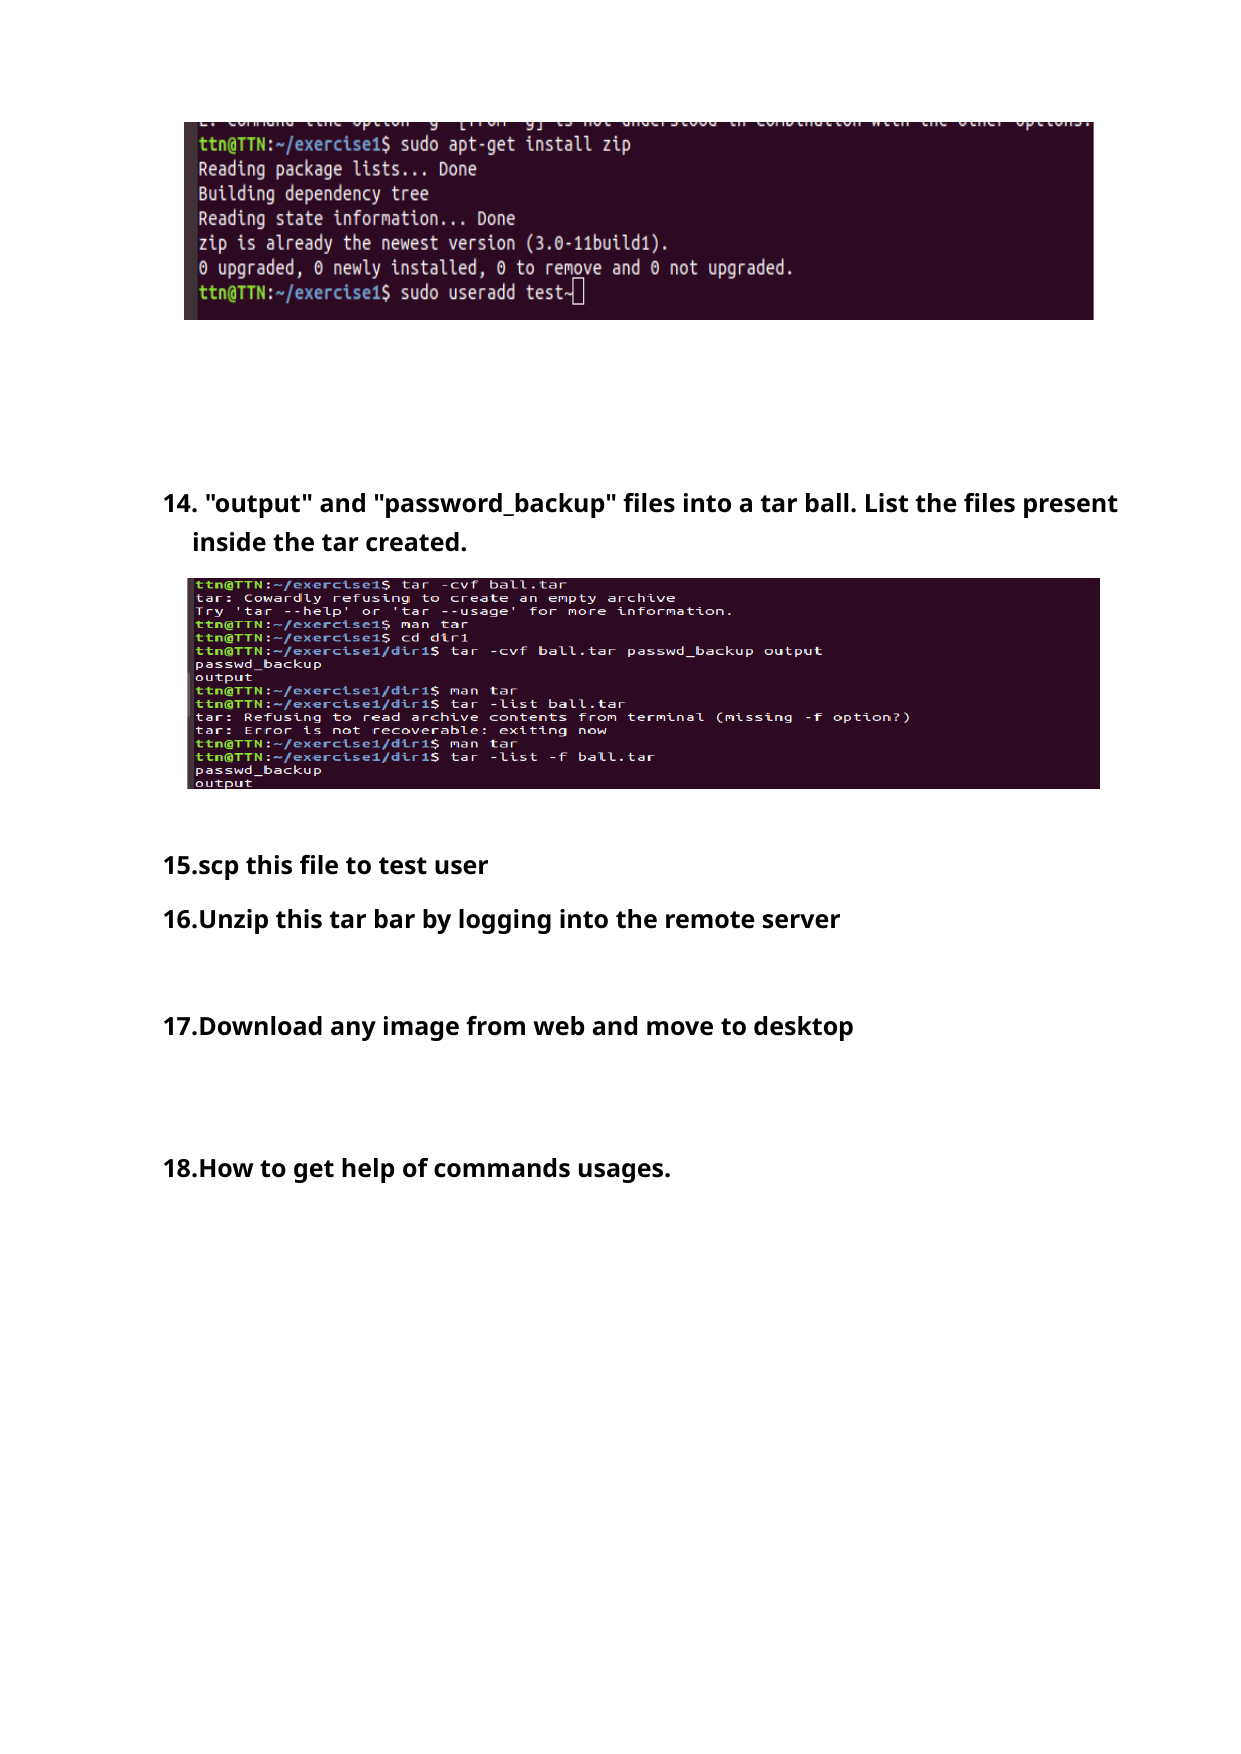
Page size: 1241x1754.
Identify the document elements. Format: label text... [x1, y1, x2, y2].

list scp this file to test user [162, 848, 1122, 882]
list Unzip this tar bar by logging into the remote server [162, 902, 1122, 936]
list Download any image from web and move to desktop [162, 1009, 1122, 1043]
picture [187, 578, 1100, 789]
list How to get help of commands usages. [162, 1151, 1122, 1185]
list "output" and "password_backup" files into a tar ball. List the files present inside the tar created. [162, 486, 1122, 559]
